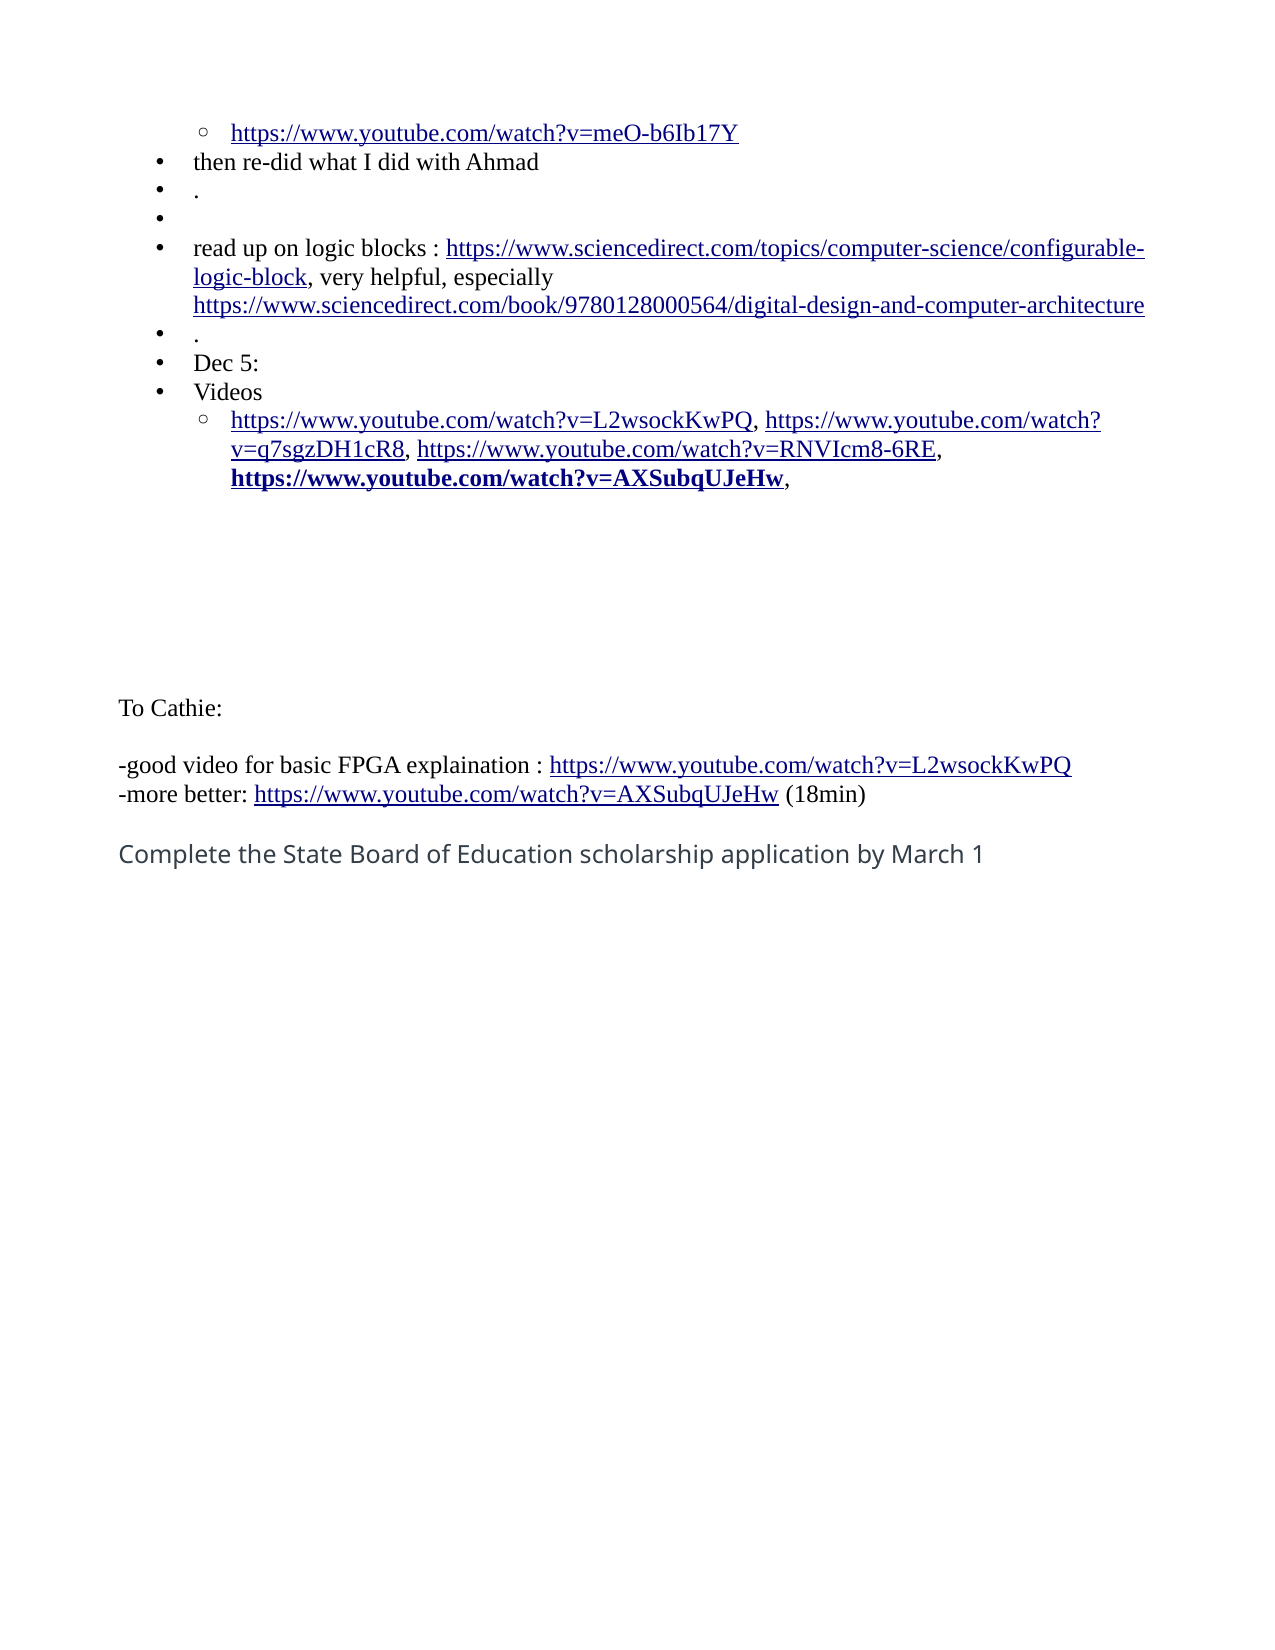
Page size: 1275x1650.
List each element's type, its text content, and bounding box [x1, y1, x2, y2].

list https://www.youtube.com/watch?v=meO-b6Ib17Y [193, 118, 1157, 147]
text Complete the State Board of Education scholarship application by March 1 [118, 837, 1157, 871]
list . [156, 176, 1157, 204]
list Videos [156, 377, 1157, 406]
text -more better: https://www.youtube.com/watch?v=AXSubqUJeHw (18min) [118, 779, 1157, 808]
list https://www.youtube.com/watch?v=L2wsockKwPQ, https://www.youtube.com/watch?v=q7sgzDH1cR8, https://www.youtube.com/watch?v=RNVIcm8-6RE, https://www.youtube.com/watch?v=AXSubqUJeHw, [193, 406, 1157, 492]
list then re-did what I did with Ahmad [156, 147, 1157, 176]
list read up on logic blocks : https://www.sciencedirect.com/topics/computer-science/configurable-logic-block, very helpful, especially https://www.sciencedirect.com/book/9780128000564/digital-design-and-computer-architecture [156, 233, 1157, 319]
text -good video for basic FPGA explaination : https://www.youtube.com/watch?v=L2wsockKwPQ [118, 751, 1157, 779]
list . [156, 319, 1157, 348]
list Dec 5: [156, 348, 1157, 377]
text To Cathie: [118, 693, 1157, 722]
